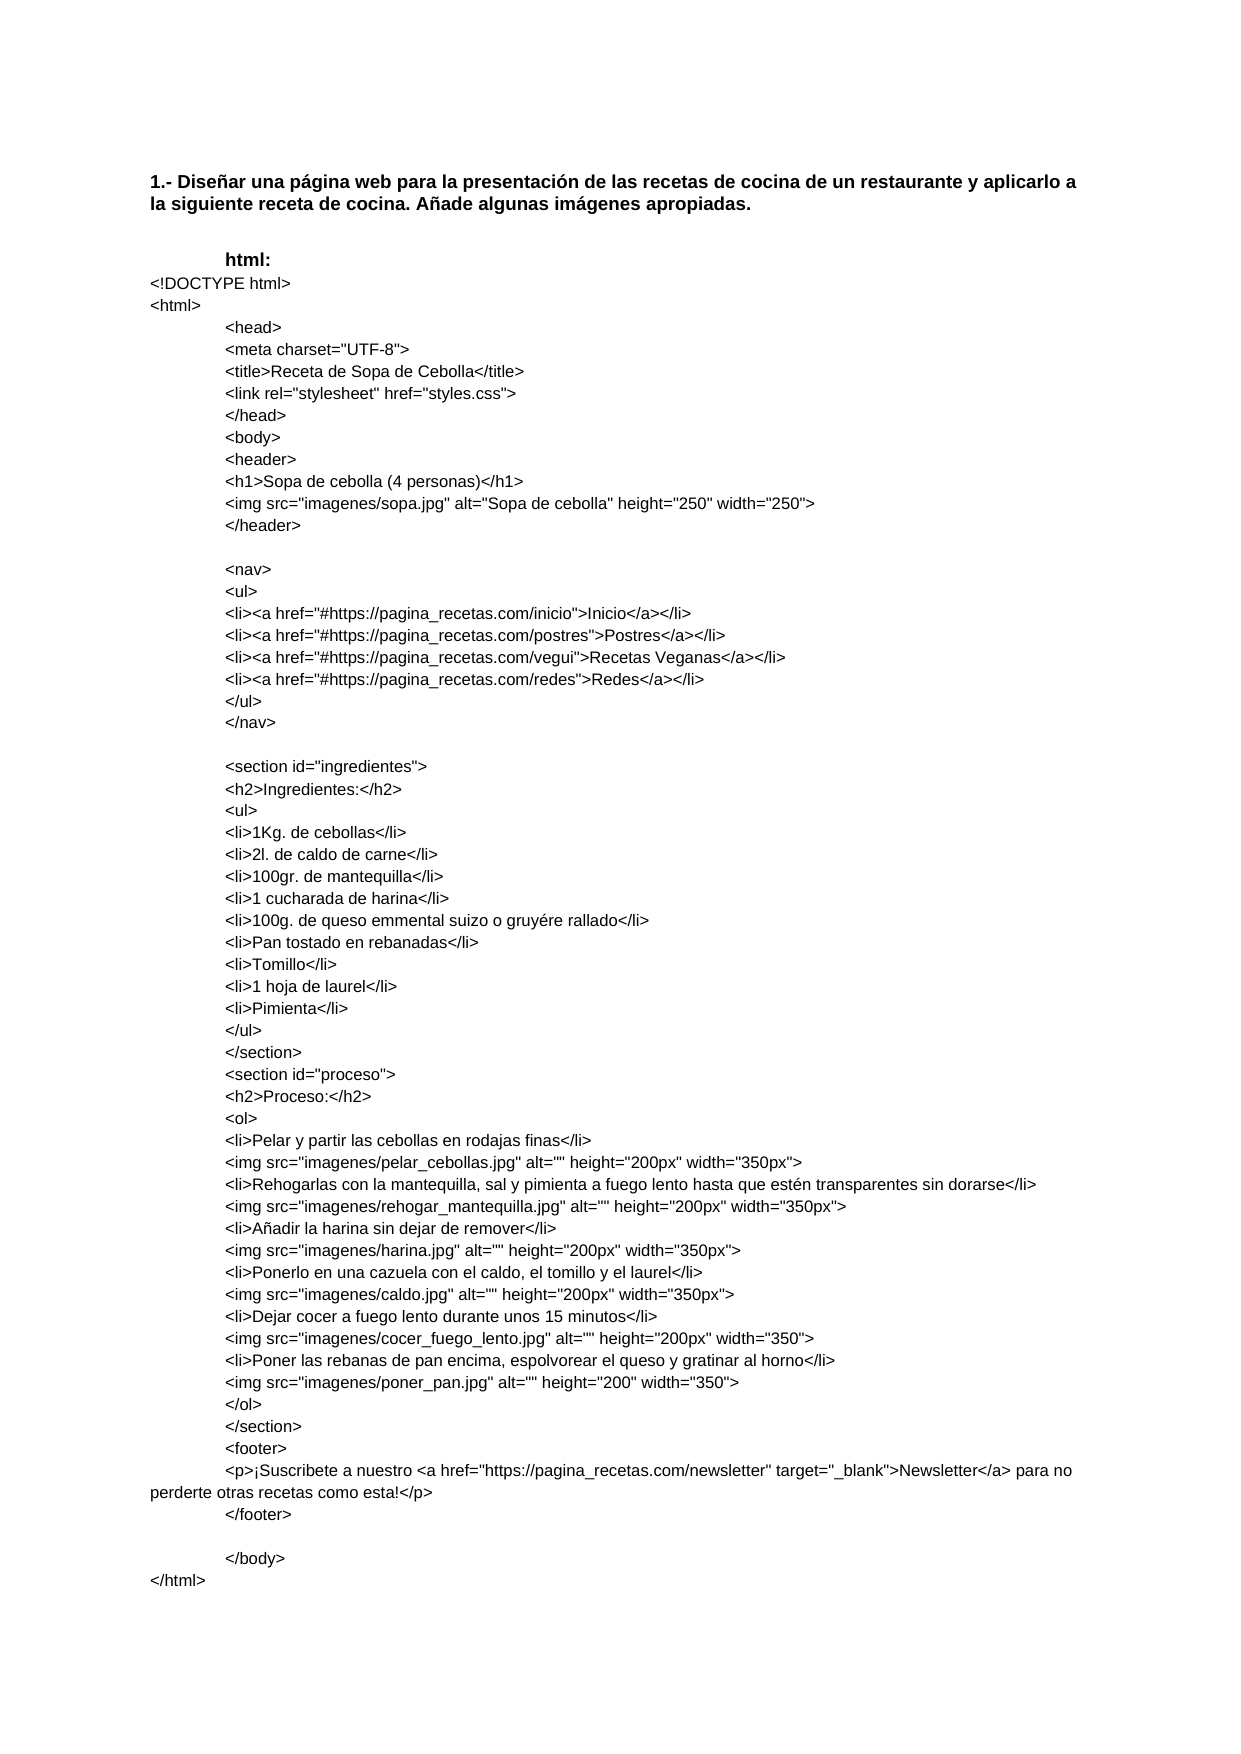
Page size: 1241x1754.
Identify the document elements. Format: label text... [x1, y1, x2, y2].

text <li>Añadir la harina sin dejar de remover</li> [150, 1219, 1090, 1238]
text <li>100g. de queso emmental suizo o gruyére rallado</li> [150, 911, 1090, 930]
text html: [150, 248, 1090, 270]
text <li><a href="#https://pagina_recetas.com/redes">Redes</a></li> [150, 669, 1090, 688]
text <h1>Sopa de cebolla (4 personas)</h1> [150, 472, 1090, 491]
text <section id="proceso"> [150, 1065, 1090, 1084]
text <p>¡Suscribete a nuestro <a href="https://pagina_recetas.com/newsletter" target="_blank">Newsletter</a> para no perderte otras recetas como esta!</p> [150, 1461, 1090, 1502]
text <li>Ponerlo en una cazuela con el caldo, el tomillo y el laurel</li> [150, 1263, 1090, 1282]
text </footer> [150, 1504, 1090, 1524]
text <nav> [150, 559, 1090, 579]
text <li>Tomillo</li> [150, 955, 1090, 974]
text <li>2l. de caldo de carne</li> [150, 845, 1090, 864]
text <img src="imagenes/rehogar_mantequilla.jpg" alt="" height="200px" width="350px"> [150, 1197, 1090, 1216]
text <img src="imagenes/poner_pan.jpg" alt="" height="200" width="350"> [150, 1373, 1090, 1392]
text <li>Poner las rebanas de pan encima, espolvorear el queso y gratinar al horno</li> [150, 1351, 1090, 1370]
text </section> [150, 1043, 1090, 1062]
text <li>Rehogarlas con la mantequilla, sal y pimienta a fuego lento hasta que estén transparentes sin dorarse</li> [150, 1175, 1090, 1194]
text <footer> [150, 1439, 1090, 1458]
text </html> [150, 1571, 1090, 1590]
text <li><a href="#https://pagina_recetas.com/postres">Postres</a></li> [150, 625, 1090, 644]
text <meta charset="UTF-8"> [150, 340, 1090, 359]
text <section id="ingredientes"> [150, 757, 1090, 776]
text <img src="imagenes/pelar_cebollas.jpg" alt="" height="200px" width="350px"> [150, 1153, 1090, 1172]
text <h2>Proceso:</h2> [150, 1087, 1090, 1106]
text <li>Pan tostado en rebanadas</li> [150, 933, 1090, 952]
text <ul> [150, 581, 1090, 601]
text <li>Pimienta</li> [150, 999, 1090, 1018]
text <li><a href="#https://pagina_recetas.com/vegui">Recetas Veganas</a></li> [150, 647, 1090, 667]
text <li>1 hoja de laurel</li> [150, 977, 1090, 996]
text <li>1 cucharada de harina</li> [150, 889, 1090, 908]
text </ul> [150, 1021, 1090, 1040]
text <body> [150, 428, 1090, 447]
text </body> [150, 1548, 1090, 1568]
text <ul> [150, 801, 1090, 820]
text </ol> [150, 1395, 1090, 1414]
text <ol> [150, 1109, 1090, 1128]
text <!DOCTYPE html> [150, 274, 1090, 293]
text <img src="imagenes/sopa.jpg" alt="Sopa de cebolla" height="250" width="250"> [150, 493, 1090, 513]
text <head> [150, 318, 1090, 337]
text <img src="imagenes/harina.jpg" alt="" height="200px" width="350px"> [150, 1241, 1090, 1260]
text </nav> [150, 713, 1090, 732]
text </head> [150, 406, 1090, 425]
text <li>1Kg. de cebollas</li> [150, 823, 1090, 842]
text <header> [150, 449, 1090, 469]
text </section> [150, 1417, 1090, 1436]
text <link rel="stylesheet" href="styles.css"> [150, 384, 1090, 403]
text <img src="imagenes/cocer_fuego_lento.jpg" alt="" height="200px" width="350"> [150, 1329, 1090, 1348]
text <li><a href="#https://pagina_recetas.com/inicio">Inicio</a></li> [150, 603, 1090, 623]
text </ul> [150, 691, 1090, 711]
text <li>100gr. de mantequilla</li> [150, 867, 1090, 886]
subtitle 1.- Diseñar una página web para la presentación de las recetas de cocina de un restaurante y aplicarlo a la siguiente receta de cocina. Añade algunas imágenes apropiadas. [104, 171, 1090, 214]
text <li>Dejar cocer a fuego lento durante unos 15 minutos</li> [150, 1307, 1090, 1326]
text <li>Pelar y partir las cebollas en rodajas finas</li> [150, 1131, 1090, 1150]
text <h2>Ingredientes:</h2> [150, 779, 1090, 798]
text <html> [150, 296, 1090, 315]
text <title>Receta de Sopa de Cebolla</title> [150, 362, 1090, 381]
text <img src="imagenes/caldo.jpg" alt="" height="200px" width="350px"> [150, 1285, 1090, 1304]
text </header> [150, 516, 1090, 535]
